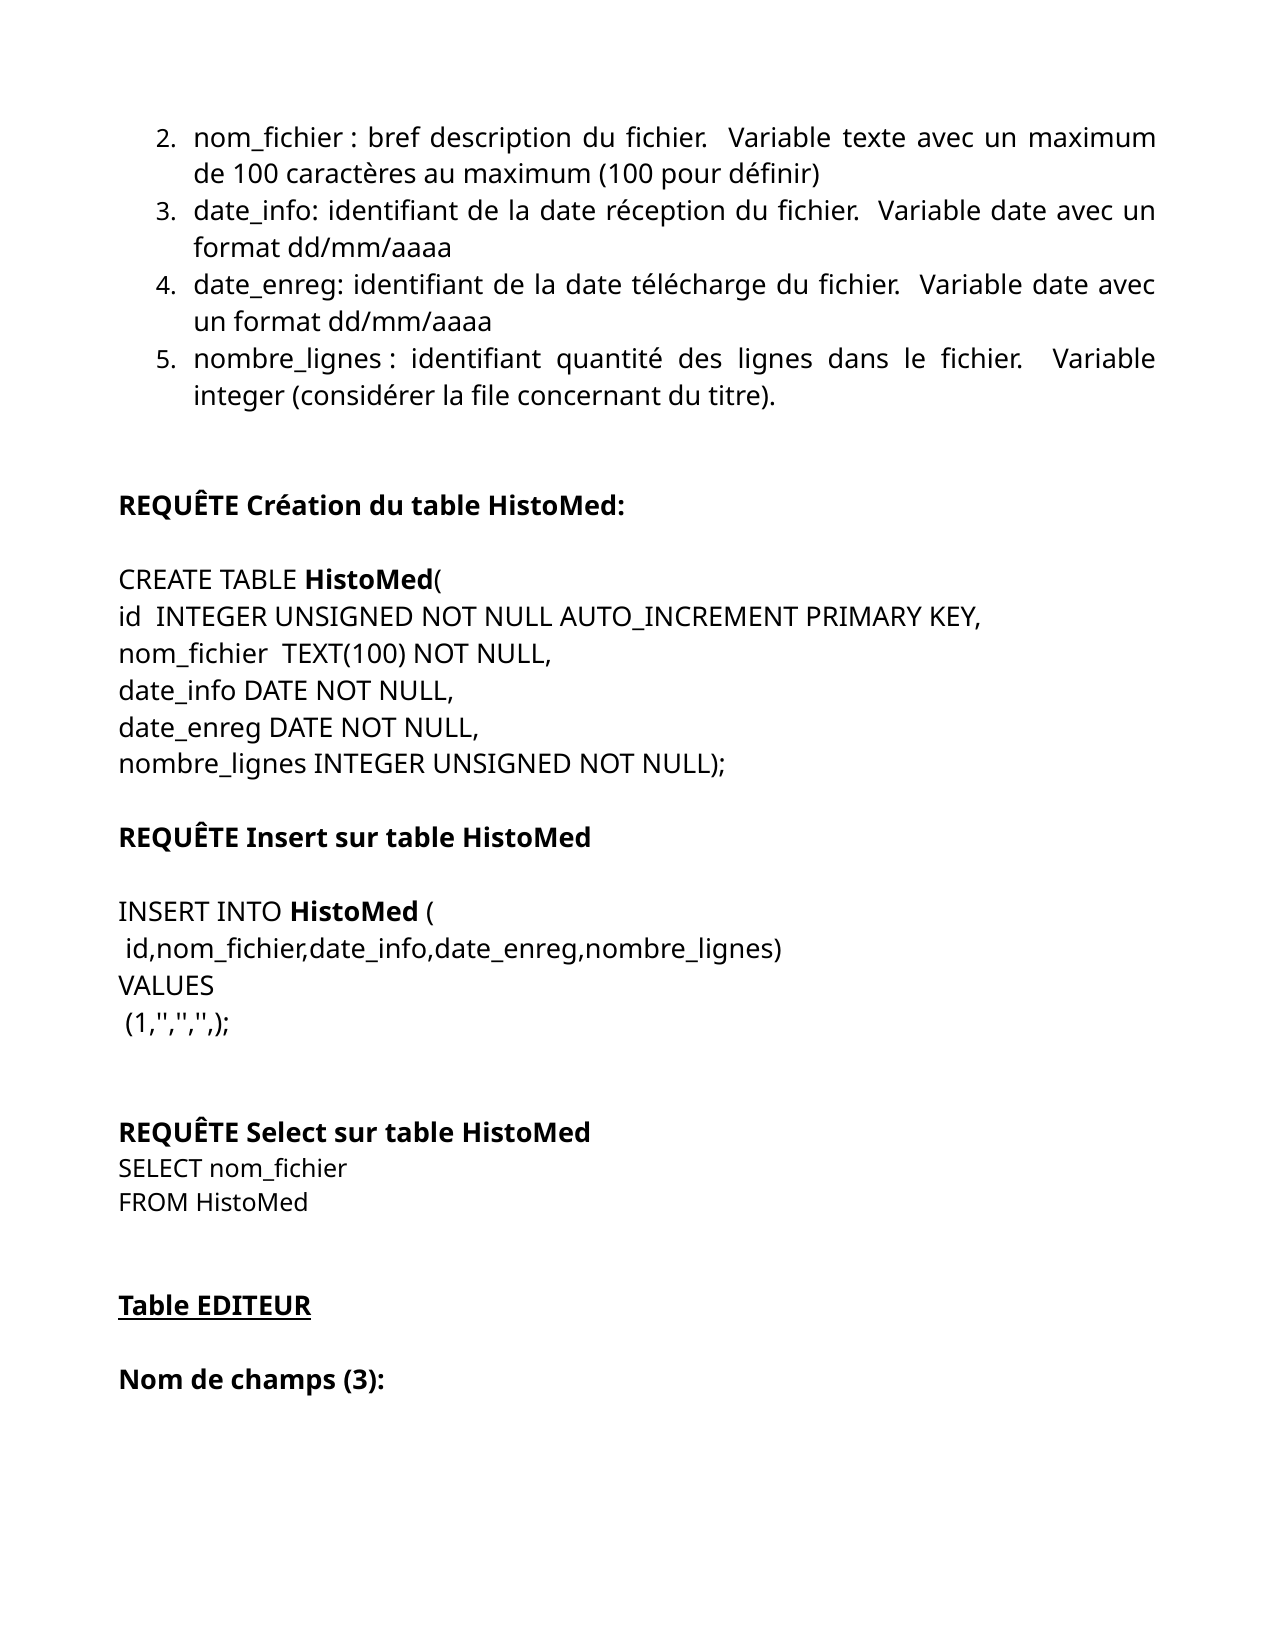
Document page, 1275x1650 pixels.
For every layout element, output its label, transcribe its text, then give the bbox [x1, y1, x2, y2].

list date_info: identifiant de la date réception du fichier. Variable date avec un format dd/mm/aaaa [156, 192, 1157, 266]
text VALUES [118, 966, 1157, 1003]
text date_info DATE NOT NULL, [118, 671, 1157, 708]
list nom_fichier : bref description du fichier. Variable texte avec un maximum de 100 caractères au maximum (100 pour définir) [156, 118, 1157, 192]
text id,nom_fichier,date_info,date_enreg,nombre_lignes) [118, 929, 1157, 966]
text (1,'','','',); [118, 1003, 1157, 1040]
text SELECT nom_fichier [118, 1151, 1157, 1185]
text Table EDITEUR [118, 1287, 1157, 1324]
text FROM HistoMed [118, 1185, 1157, 1219]
list date_enreg: identifiant de la date télécharge du fichier. Variable date avec un format dd/mm/aaaa [156, 266, 1157, 339]
text REQUÊTE Insert sur table HistoMed [118, 819, 1157, 856]
text REQUÊTE Création du table HistoMed: [118, 487, 1157, 524]
text id INTEGER UNSIGNED NOT NULL AUTO_INCREMENT PRIMARY KEY, [118, 597, 1157, 634]
text nombre_lignes INTEGER UNSIGNED NOT NULL); [118, 745, 1157, 782]
text date_enreg DATE NOT NULL, [118, 708, 1157, 745]
text nom_fichier TEXT(100) NOT NULL, [118, 634, 1157, 671]
text INSERT INTO HistoMed ( [118, 892, 1157, 929]
text Nom de champs (3): [118, 1361, 1157, 1397]
list nombre_lignes : identifiant quantité des lignes dans le fichier. Variable integer (considérer la file concernant du titre). [156, 339, 1157, 413]
text REQUÊTE Select sur table HistoMed [118, 1114, 1157, 1151]
text CREATE TABLE HistoMed( [118, 561, 1157, 597]
